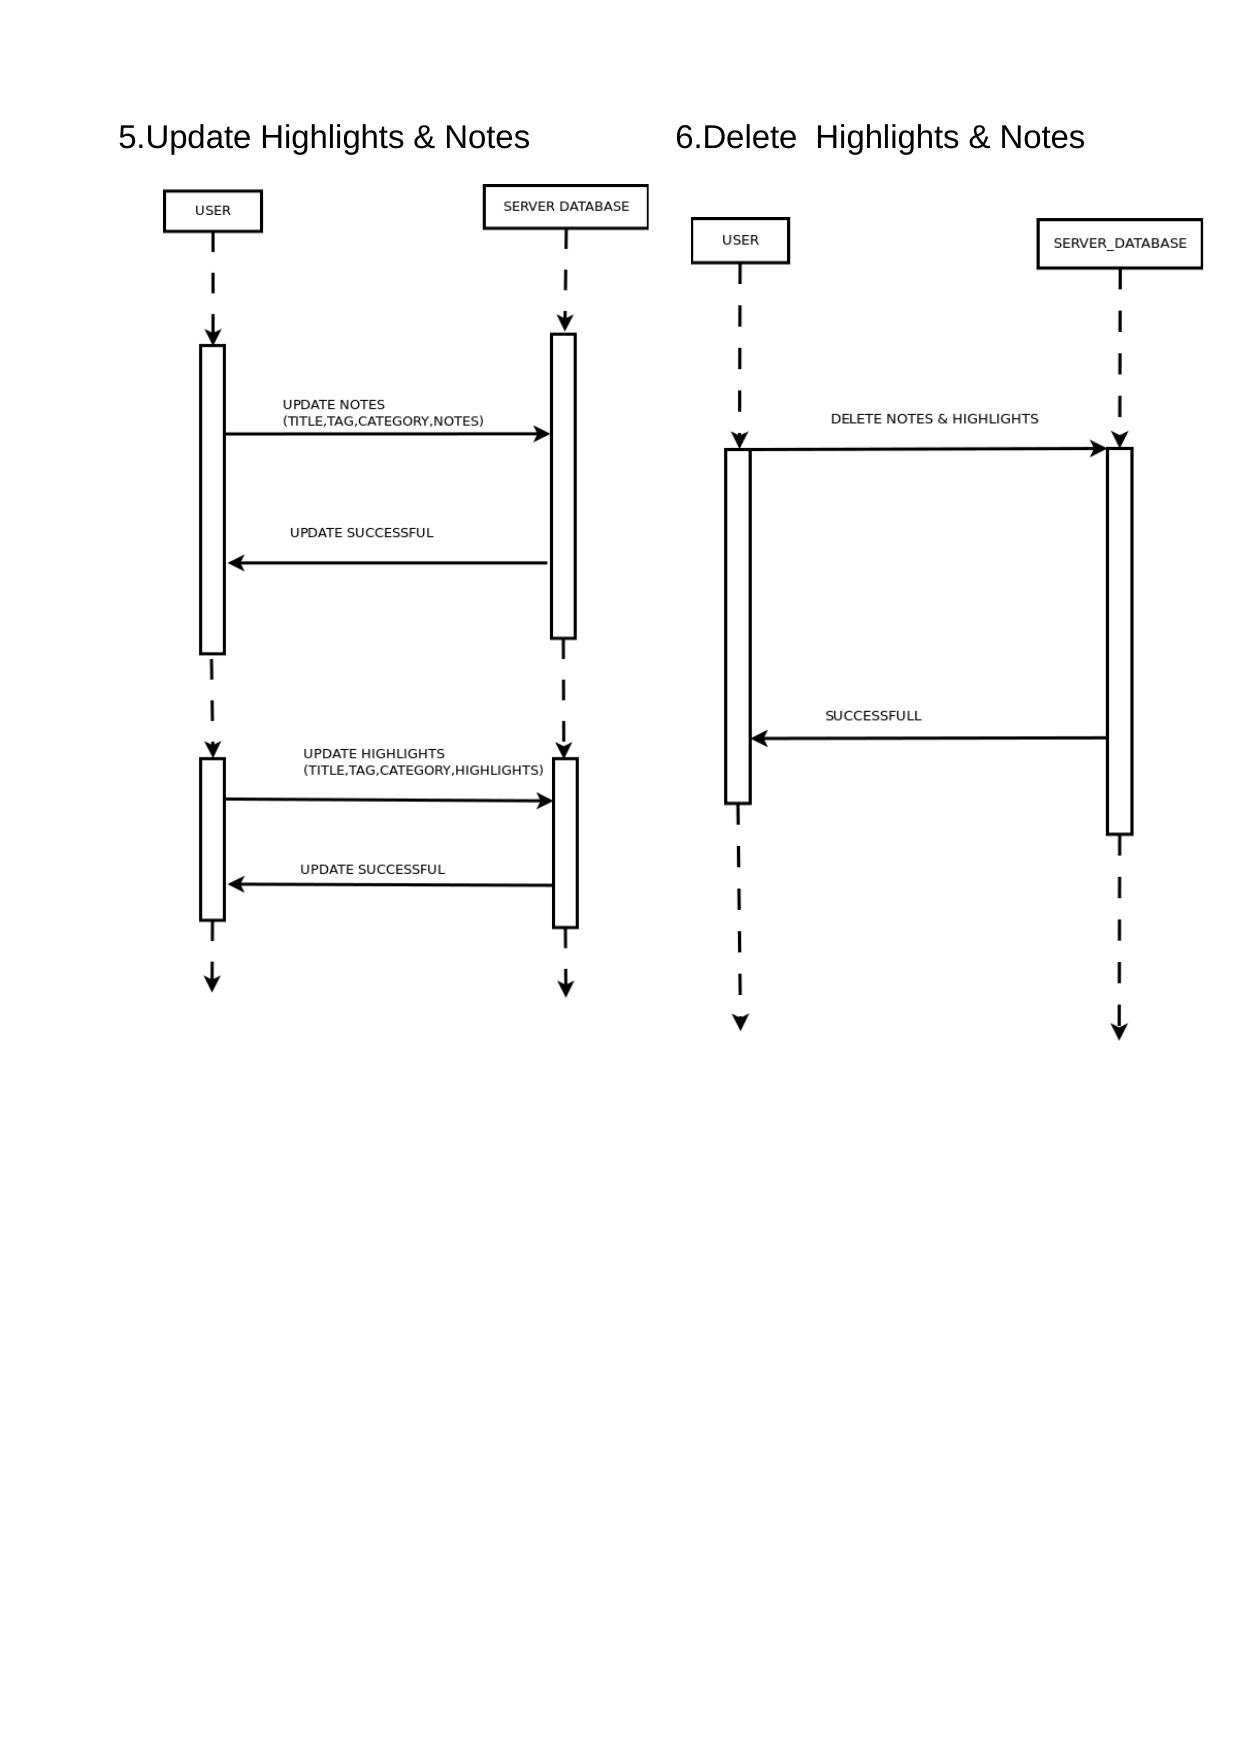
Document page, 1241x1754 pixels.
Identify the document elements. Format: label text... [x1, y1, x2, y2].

picture [163, 184, 649, 1001]
subtitle 5.Update Highlights & Notes 6.Delete Highlights & Notes [118, 118, 1122, 156]
picture [691, 217, 1204, 1044]
